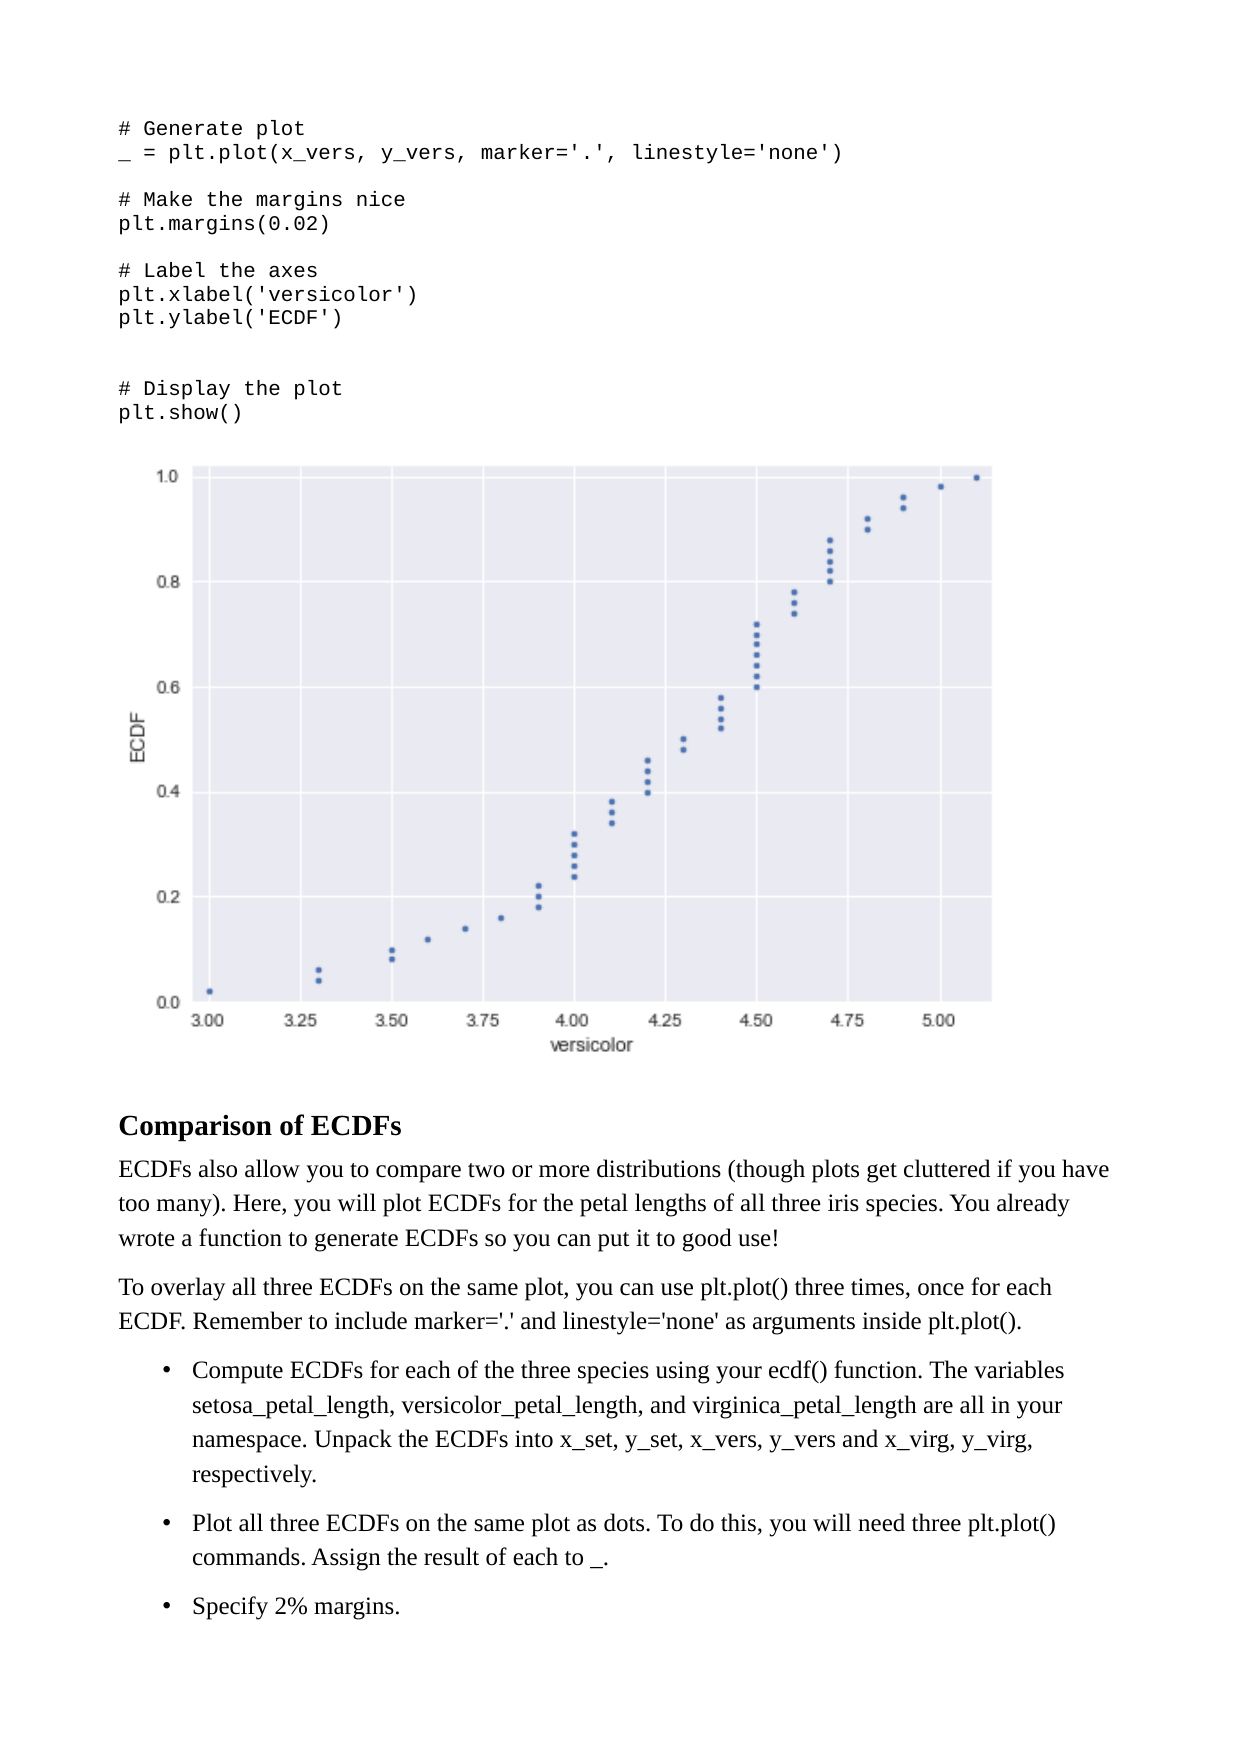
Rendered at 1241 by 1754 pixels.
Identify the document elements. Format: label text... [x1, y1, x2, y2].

picture [118, 455, 1003, 1068]
list Compute ECDFs for each of the three species using your ecdf() function. The variables setosa_petal_length, versicolor_petal_length, and virginica_petal_length are all in your namespace. Unpack the ECDFs into x_set, y_set, x_vers, y_vers and x_virg, y_virg, respectively. [162, 1355, 1122, 1488]
text # Display the plot [118, 378, 1122, 402]
text # Make the margins nice [118, 189, 1122, 213]
text # Label the axes [118, 260, 1122, 284]
text plt.margins(0.02) [118, 213, 1122, 236]
text # Generate plot [118, 118, 1122, 142]
list Specify 2% margins. [162, 1591, 1122, 1620]
text plt.ylabel('ECDF') [118, 307, 1122, 331]
text plt.xlabel('versicolor') [118, 284, 1122, 307]
text _ = plt.plot(x_vers, y_vers, marker='.', linestyle='none') [118, 142, 1122, 165]
text To overlay all three ECDFs on the same plot, you can use plt.plot() three times, once for each ECDF. Remember to include marker='.' and linestyle='none' as arguments inside plt.plot(). [118, 1272, 1122, 1335]
text plt.show() [118, 402, 1122, 426]
text ECDFs also allow you to compare two or more distributions (though plots get cluttered if you have too many). Here, you will plot ECDFs for the petal lengths of all three iris species. You already wrote a function to generate ECDFs so you can put it to good use! [118, 1154, 1122, 1252]
subtitle Comparison of ECDFs [118, 1108, 1122, 1141]
list Plot all three ECDFs on the same plot as dots. To do this, you will need three plt.plot() commands. Assign the result of each to _. [162, 1508, 1122, 1571]
